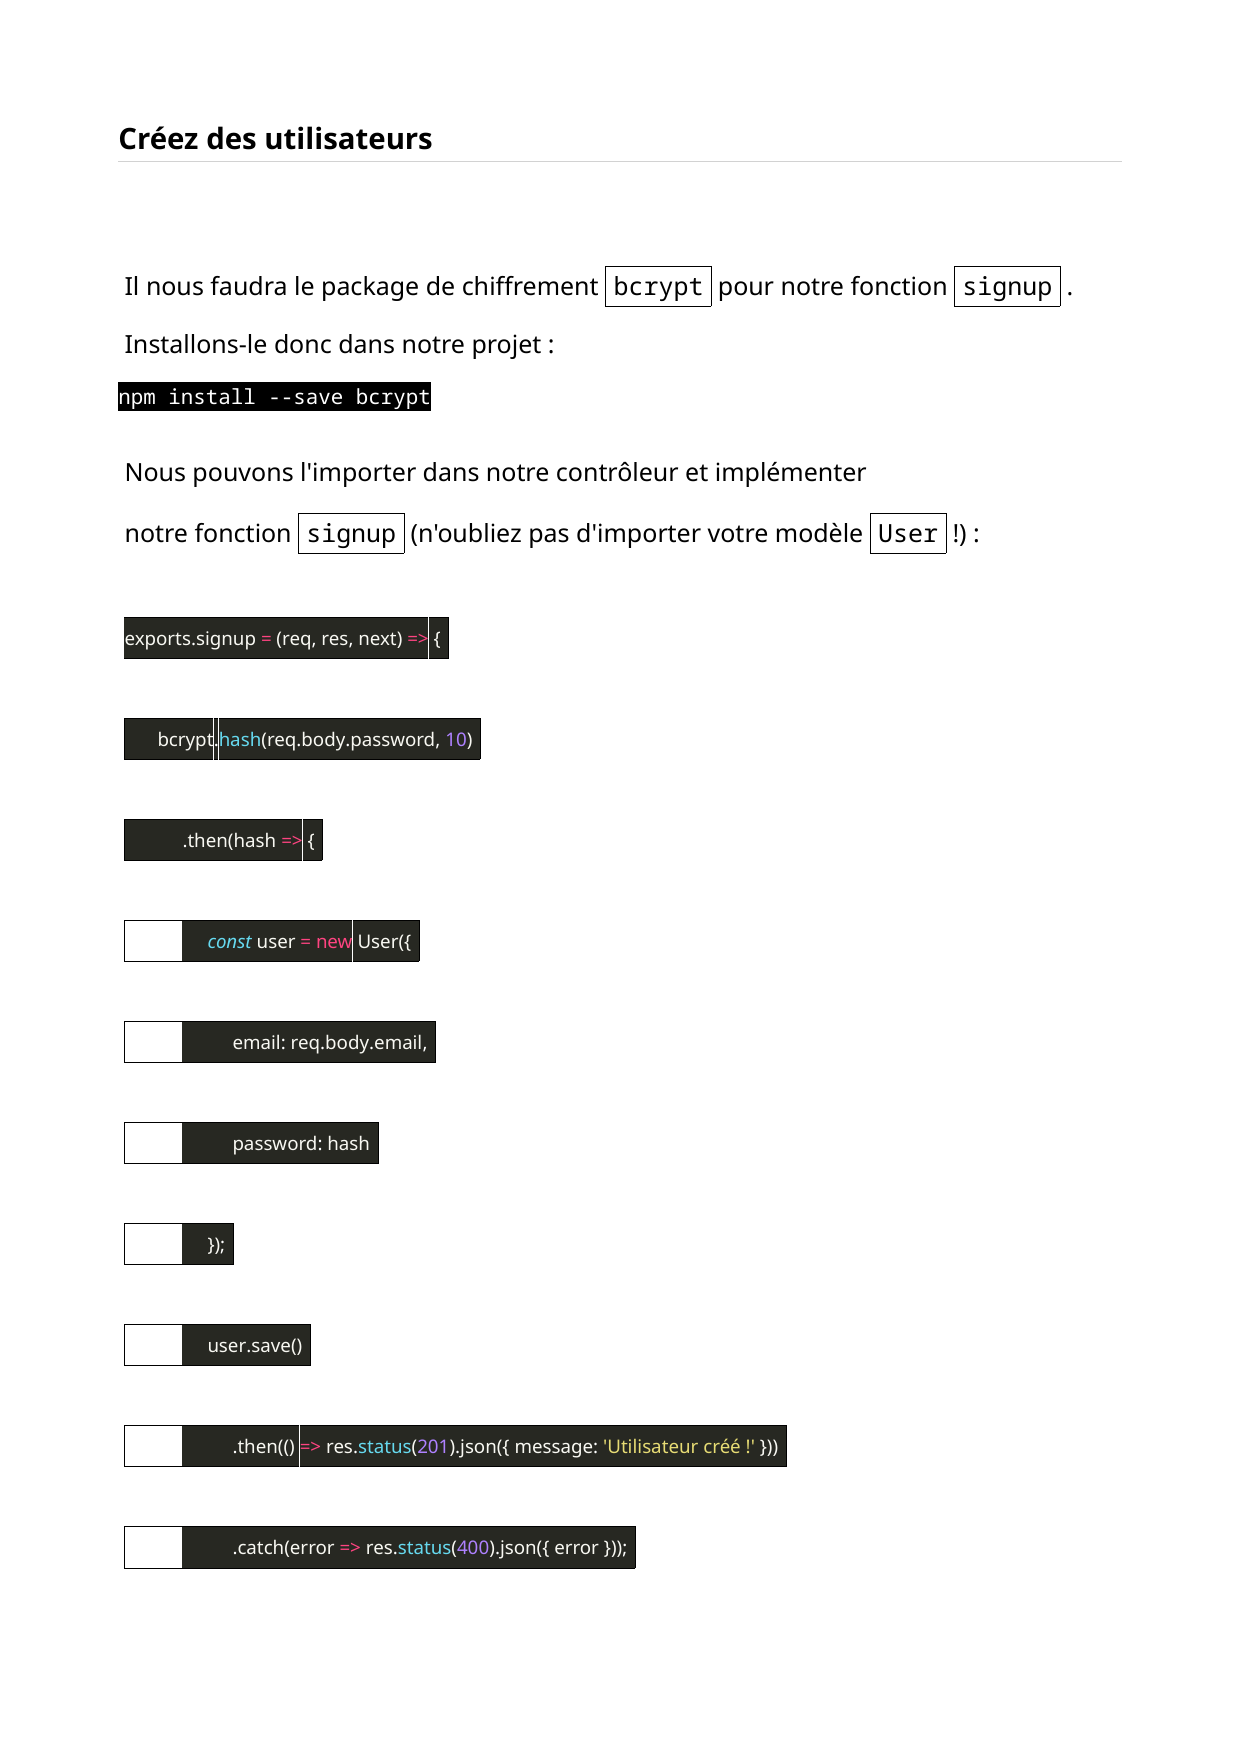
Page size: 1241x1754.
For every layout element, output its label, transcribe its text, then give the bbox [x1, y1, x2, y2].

text Il nous faudra le package de chiffrement bcrypt pour notre fonction signup . Installons-le donc dans notre projet : [124, 266, 1116, 361]
text [636, 1526, 1111, 1568]
text email: req.body.email, [125, 1022, 435, 1062]
text }); [125, 1224, 233, 1264]
text [323, 819, 1111, 860]
text [420, 920, 1111, 961]
text exports.signup = (req, res, next) => { [124, 618, 448, 658]
text const user = new User({ [125, 921, 419, 961]
text [449, 617, 1111, 658]
text [436, 1021, 1111, 1062]
text npm install --save bcrypt [118, 382, 1122, 411]
text password: hash [125, 1123, 378, 1163]
text [311, 1324, 1111, 1366]
text user.save() [125, 1325, 310, 1365]
text .then(hash => { [125, 820, 322, 860]
text [787, 1425, 1111, 1467]
text [481, 718, 1111, 759]
text bcrypt.hash(req.body.password, 10) [125, 719, 480, 759]
text [379, 1122, 1111, 1163]
subtitle Créez des utilisateurs [118, 118, 1122, 161]
text [234, 1223, 1111, 1264]
text .catch(error => res.status(400).json({ error })); [125, 1527, 635, 1568]
text Nous pouvons l'importer dans notre contrôleur et implémenter notre fonction signup (n'oubliez pas d'importer votre modèle User !) : [124, 454, 1116, 553]
text .then(() => res.status(201).json({ message: 'Utilisateur créé !' })) [125, 1426, 786, 1466]
